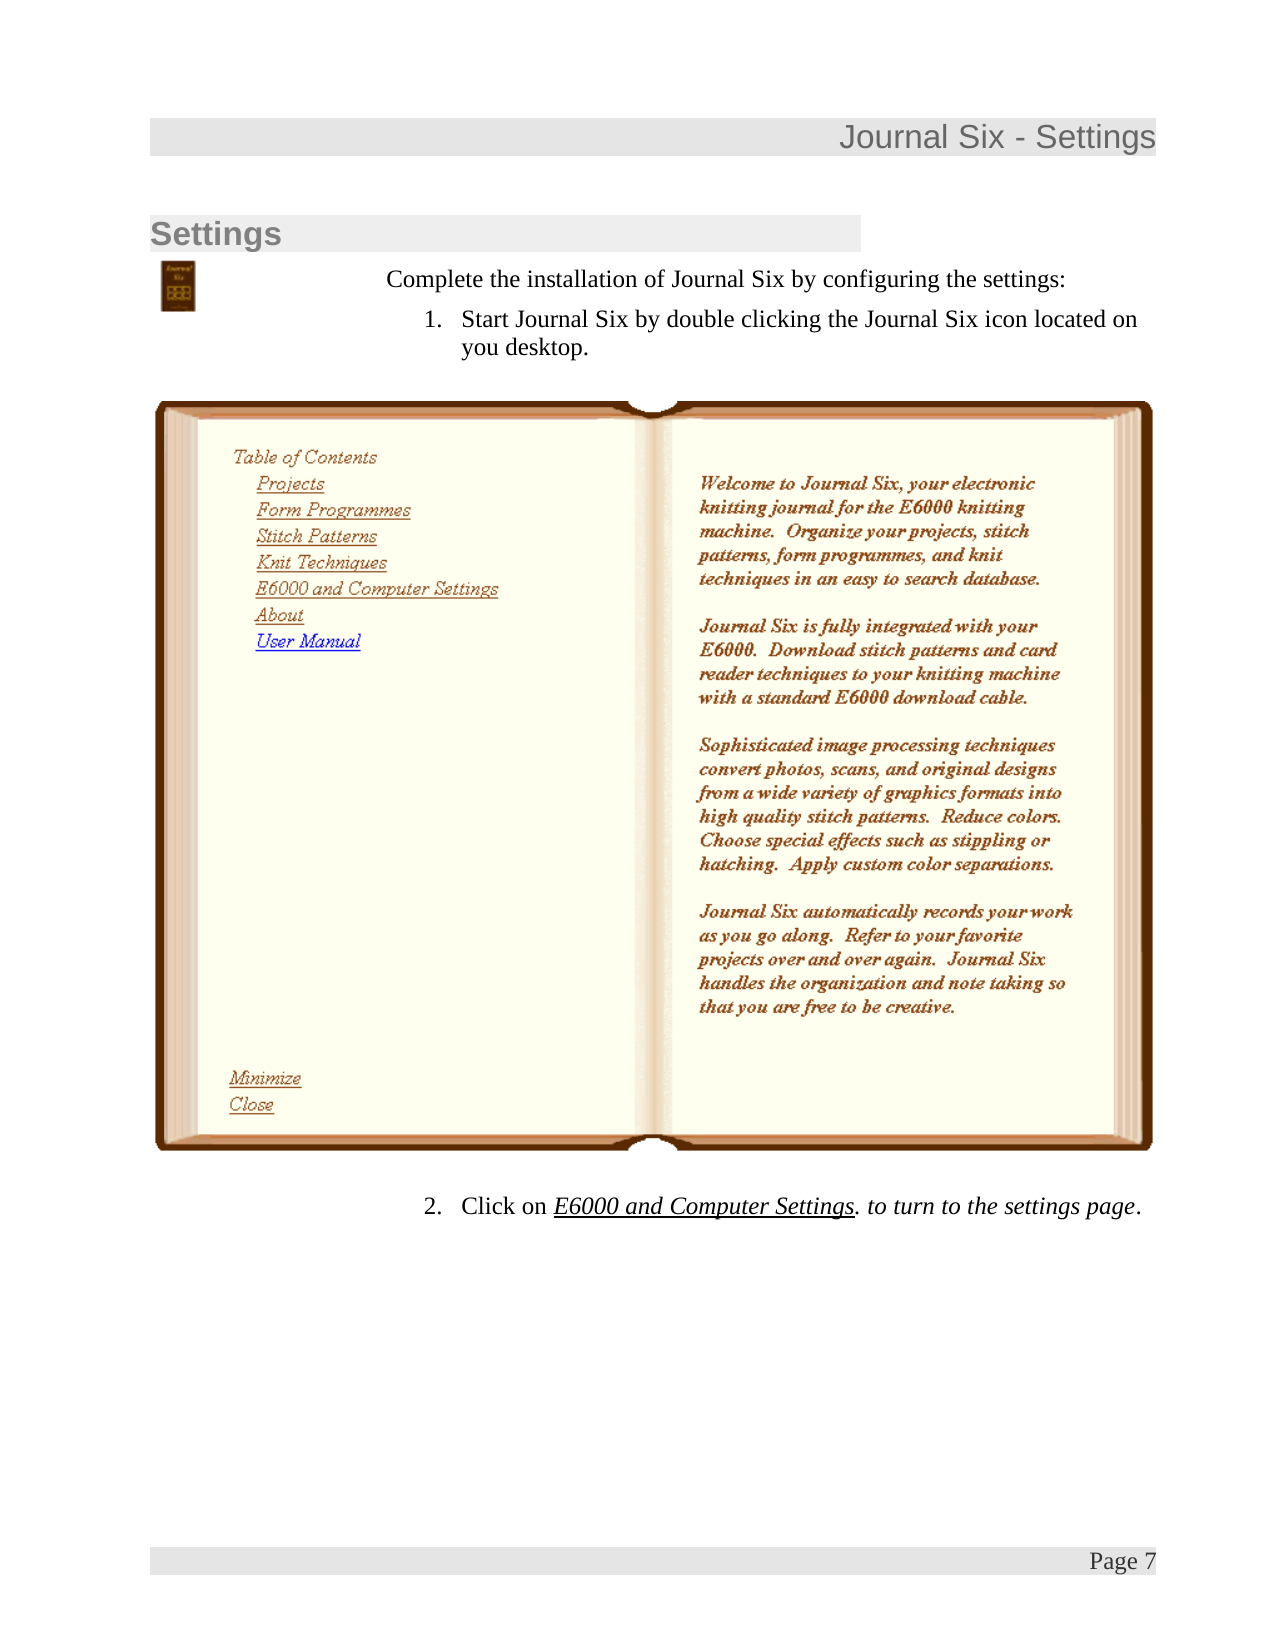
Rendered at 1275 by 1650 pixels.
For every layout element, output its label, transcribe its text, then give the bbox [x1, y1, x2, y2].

list Click on E6000 and Computer Settings. to turn to the settings page. [424, 1192, 1156, 1220]
list Start Journal Six by double clicking the Journal Six icon located on you desktop. [424, 305, 1156, 361]
picture [158, 258, 199, 315]
subtitle Settings [150, 215, 861, 252]
picture [153, 401, 1154, 1152]
text Complete the installation of Journal Six by configuring the settings: [386, 264, 1156, 293]
